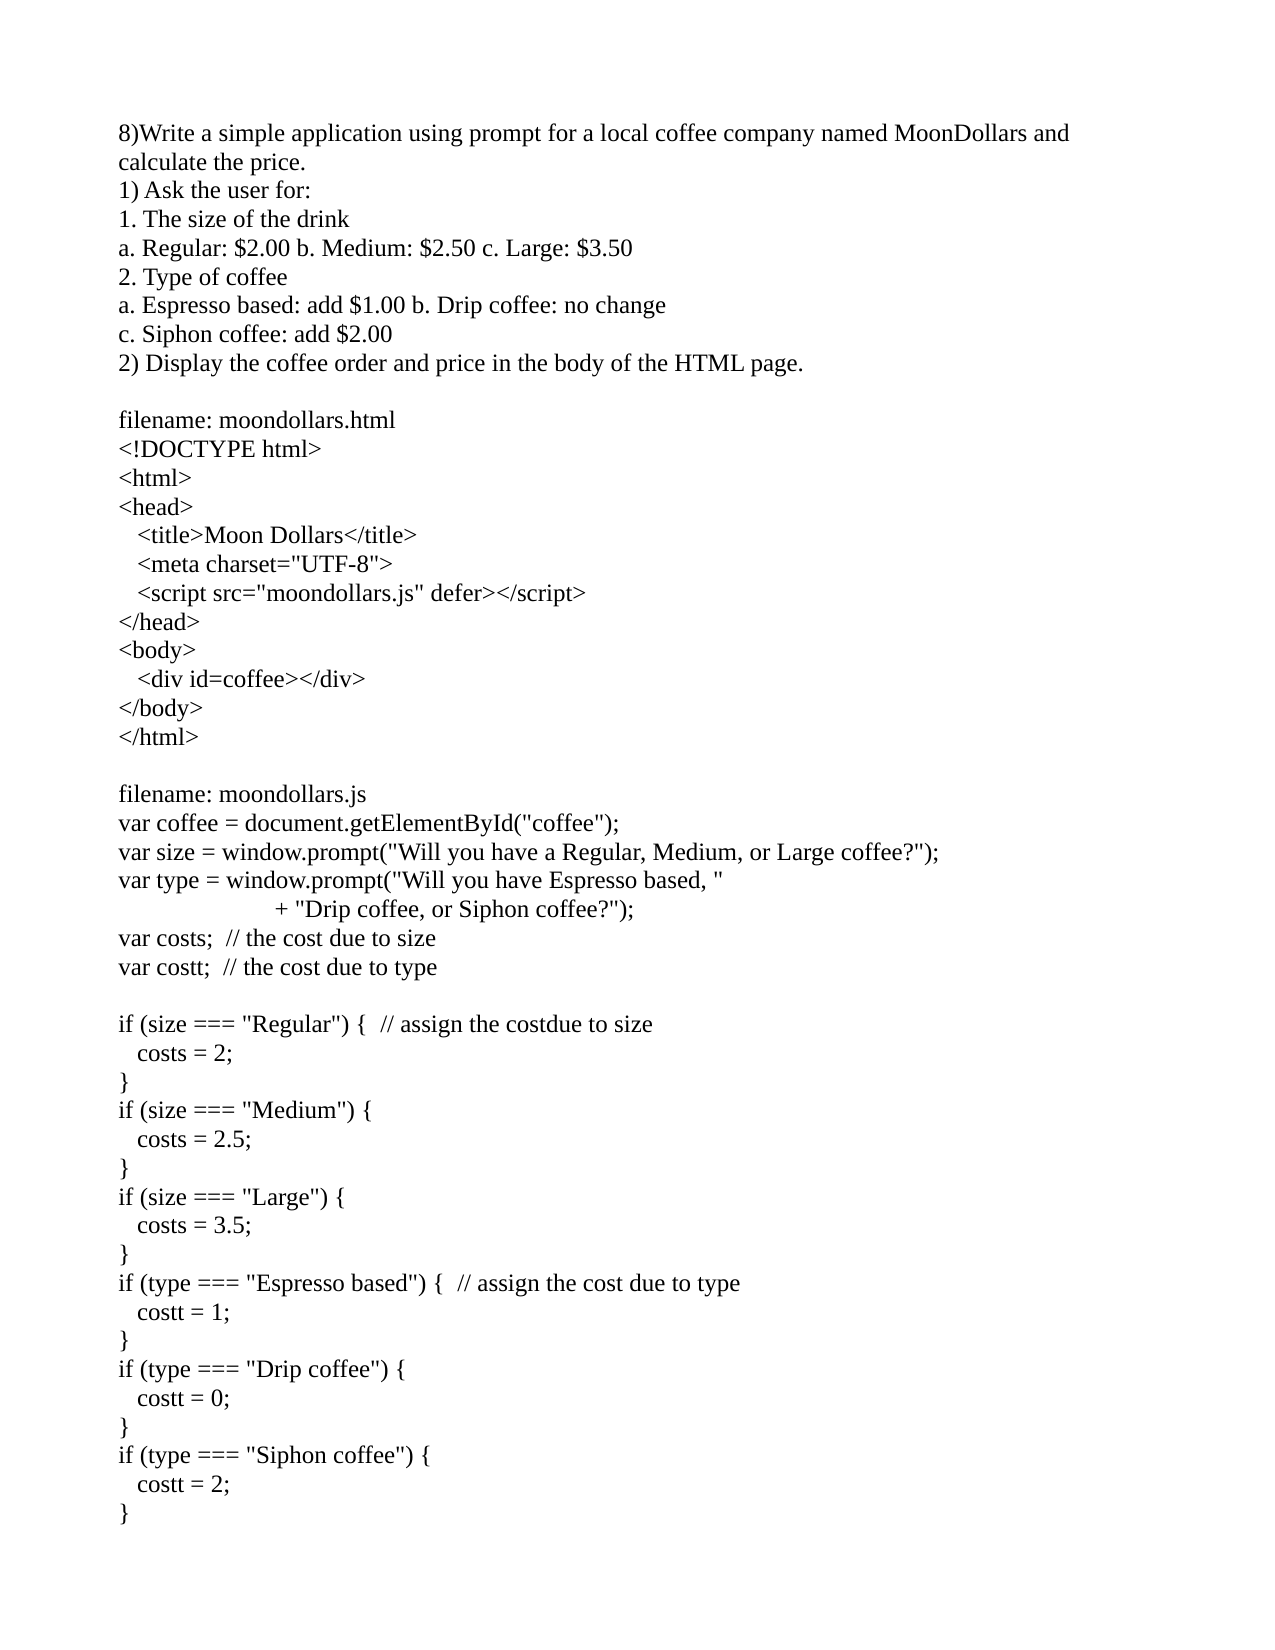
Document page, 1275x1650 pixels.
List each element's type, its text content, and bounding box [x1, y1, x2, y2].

text costs = 2.5; [118, 1124, 1157, 1153]
text } [118, 1239, 1157, 1268]
text </html> [118, 722, 1157, 751]
text if (type === "Siphon coffee") { [118, 1441, 1157, 1469]
text } [118, 1153, 1157, 1182]
text filename: moondollars.js [118, 779, 1157, 808]
text if (type === "Drip coffee") { [118, 1354, 1157, 1383]
text var coffee = document.getElementById("coffee"); [118, 808, 1157, 837]
text 1. The size of the drink [118, 204, 1157, 233]
text <script src="moondollars.js" defer></script> [118, 578, 1157, 607]
text if (type === "Espresso based") { // assign the cost due to type [118, 1268, 1157, 1297]
text + "Drip coffee, or Siphon coffee?"); [118, 894, 1157, 923]
text var size = window.prompt("Will you have a Regular, Medium, or Large coffee?"); [118, 837, 1157, 866]
text filename: moondollars.html [118, 406, 1157, 434]
text <!DOCTYPE html> [118, 434, 1157, 463]
text <head> [118, 492, 1157, 521]
text if (size === "Regular") { // assign the costdue to size [118, 1009, 1157, 1038]
text 1) Ask the user for: [118, 176, 1157, 204]
text if (size === "Large") { [118, 1182, 1157, 1211]
text 8)Write a simple application using prompt for a local coffee company named MoonDollars and calculate the price. [118, 118, 1157, 176]
text costt = 1; [118, 1297, 1157, 1326]
text a. Espresso based: add $1.00 b. Drip coffee: no change [118, 291, 1157, 319]
text var costs; // the cost due to size [118, 923, 1157, 952]
text } [118, 1412, 1157, 1441]
text } [118, 1498, 1157, 1527]
text costt = 0; [118, 1383, 1157, 1412]
text <title>Moon Dollars</title> [118, 521, 1157, 549]
text <div id=coffee></div> [118, 664, 1157, 693]
text <html> [118, 463, 1157, 492]
text </head> [118, 607, 1157, 636]
text var type = window.prompt("Will you have Espresso based, " [118, 866, 1157, 894]
text 2) Display the coffee order and price in the body of the HTML page. [118, 348, 1157, 377]
text a. Regular: $2.00 b. Medium: $2.50 c. Large: $3.50 [118, 233, 1157, 262]
text 2. Type of coffee [118, 262, 1157, 291]
text } [118, 1326, 1157, 1354]
text if (size === "Medium") { [118, 1096, 1157, 1124]
text </body> [118, 693, 1157, 722]
text } [118, 1067, 1157, 1096]
text costs = 2; [118, 1038, 1157, 1067]
text c. Siphon coffee: add $2.00 [118, 319, 1157, 348]
text <body> [118, 636, 1157, 664]
text costs = 3.5; [118, 1211, 1157, 1239]
text costt = 2; [118, 1469, 1157, 1498]
text <meta charset="UTF-8"> [118, 549, 1157, 578]
text var costt; // the cost due to type [118, 952, 1157, 981]
